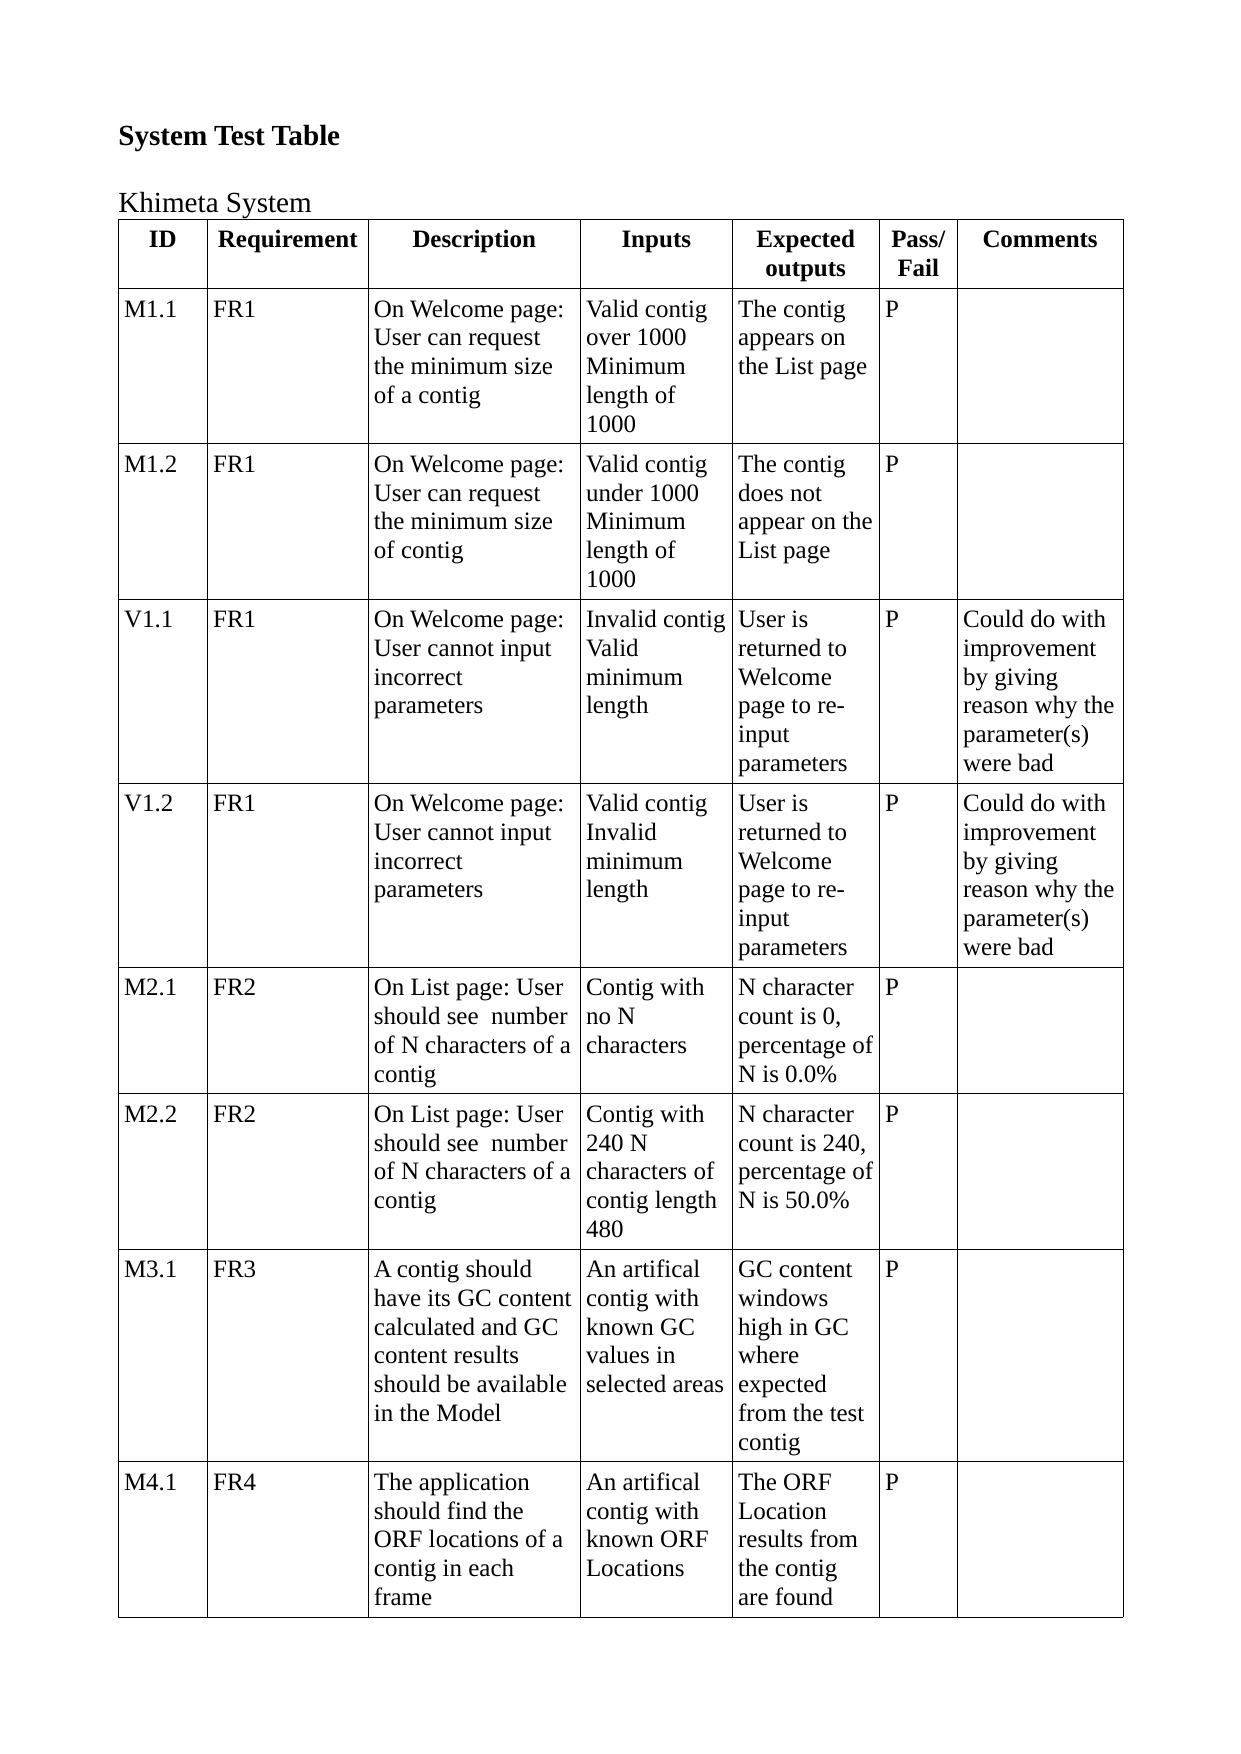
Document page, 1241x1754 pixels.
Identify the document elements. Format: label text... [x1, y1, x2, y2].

table_header Comments [958, 220, 1123, 288]
table_cell User is returned to Welcome page to re-input parameters [733, 784, 879, 967]
table_cell Could do with improvement by giving reason why the parameter(s) were bad [958, 784, 1123, 967]
table_cell Could do with improvement by giving reason why the parameter(s) were bad [958, 600, 1123, 782]
table_cell P [880, 784, 957, 967]
table_cell The contig does not appear on the List page [733, 444, 879, 598]
table_cell M2.1 [119, 968, 207, 1093]
table_cell V1.1 [119, 600, 207, 782]
table_cell FR1 [208, 600, 368, 782]
table_cell M4.1 [119, 1462, 207, 1617]
table_cell P [880, 1462, 957, 1617]
table_cell P [880, 1094, 957, 1248]
table_cell [958, 968, 1123, 1093]
table_cell The ORF Location results from the contig are found [733, 1462, 879, 1617]
table_cell On Welcome page: User cannot input incorrect parameters [369, 600, 580, 782]
table_cell P [880, 968, 957, 1093]
table_header Pass/Fail [880, 220, 957, 288]
table_header Description [369, 220, 580, 288]
table_cell M1.2 [119, 444, 207, 598]
table_cell On List page: User should see number of N characters of a contig [369, 1094, 580, 1248]
table_cell Contig with no N characters [581, 968, 732, 1093]
table_cell N character count is 240, percentage of N is 50.0% [733, 1094, 879, 1248]
text System Test Table [118, 118, 1122, 152]
table_cell On List page: User should see number of N characters of a contig [369, 968, 580, 1093]
table_cell [958, 289, 1123, 443]
table_cell Valid contig Invalid minimum length [581, 784, 732, 967]
table_cell [958, 1250, 1123, 1461]
table_cell The application should find the ORF locations of a contig in each frame [369, 1462, 580, 1617]
table_cell P [880, 289, 957, 443]
table_cell FR4 [208, 1462, 368, 1617]
table_cell P [880, 444, 957, 598]
table_cell M2.2 [119, 1094, 207, 1248]
table_cell User is returned to Welcome page to re-input parameters [733, 600, 879, 782]
table_cell M3.1 [119, 1250, 207, 1461]
table_cell FR2 [208, 1094, 368, 1248]
table_header Inputs [581, 220, 732, 288]
table_cell M1.1 [119, 289, 207, 443]
table_cell FR1 [208, 444, 368, 598]
table_header Expected outputs [733, 220, 879, 288]
table_cell [958, 1094, 1123, 1248]
table_cell Invalid contig Valid minimum length [581, 600, 732, 782]
table_cell An artifical contig with known ORF Locations [581, 1462, 732, 1617]
table_cell Valid contig over 1000 Minimum length of 1000 [581, 289, 732, 443]
table_cell P [880, 1250, 957, 1461]
table_cell On Welcome page: User can request the minimum size of contig [369, 444, 580, 598]
text Khimeta System [118, 185, 1122, 219]
table_cell A contig should have its GC content calculated and GC content results should be available in the Model [369, 1250, 580, 1461]
table_cell N character count is 0, percentage of N is 0.0% [733, 968, 879, 1093]
table_cell Contig with 240 N characters of contig length 480 [581, 1094, 732, 1248]
table_cell FR1 [208, 289, 368, 443]
table_cell GC content windows high in GC where expected from the test contig [733, 1250, 879, 1461]
table_cell [958, 1462, 1123, 1617]
table_cell FR3 [208, 1250, 368, 1461]
table_cell On Welcome page: User can request the minimum size of a contig [369, 289, 580, 443]
table_cell On Welcome page: User cannot input incorrect parameters [369, 784, 580, 967]
table_header ID [119, 220, 207, 288]
table_cell V1.2 [119, 784, 207, 967]
table_cell [958, 444, 1123, 598]
table_cell FR2 [208, 968, 368, 1093]
table_cell The contig appears on the List page [733, 289, 879, 443]
table_cell Valid contig under 1000 Minimum length of 1000 [581, 444, 732, 598]
table_cell P [880, 600, 957, 782]
table_cell FR1 [208, 784, 368, 967]
table_header Requirement [208, 220, 368, 288]
table_cell An artifical contig with known GC values in selected areas [581, 1250, 732, 1461]
